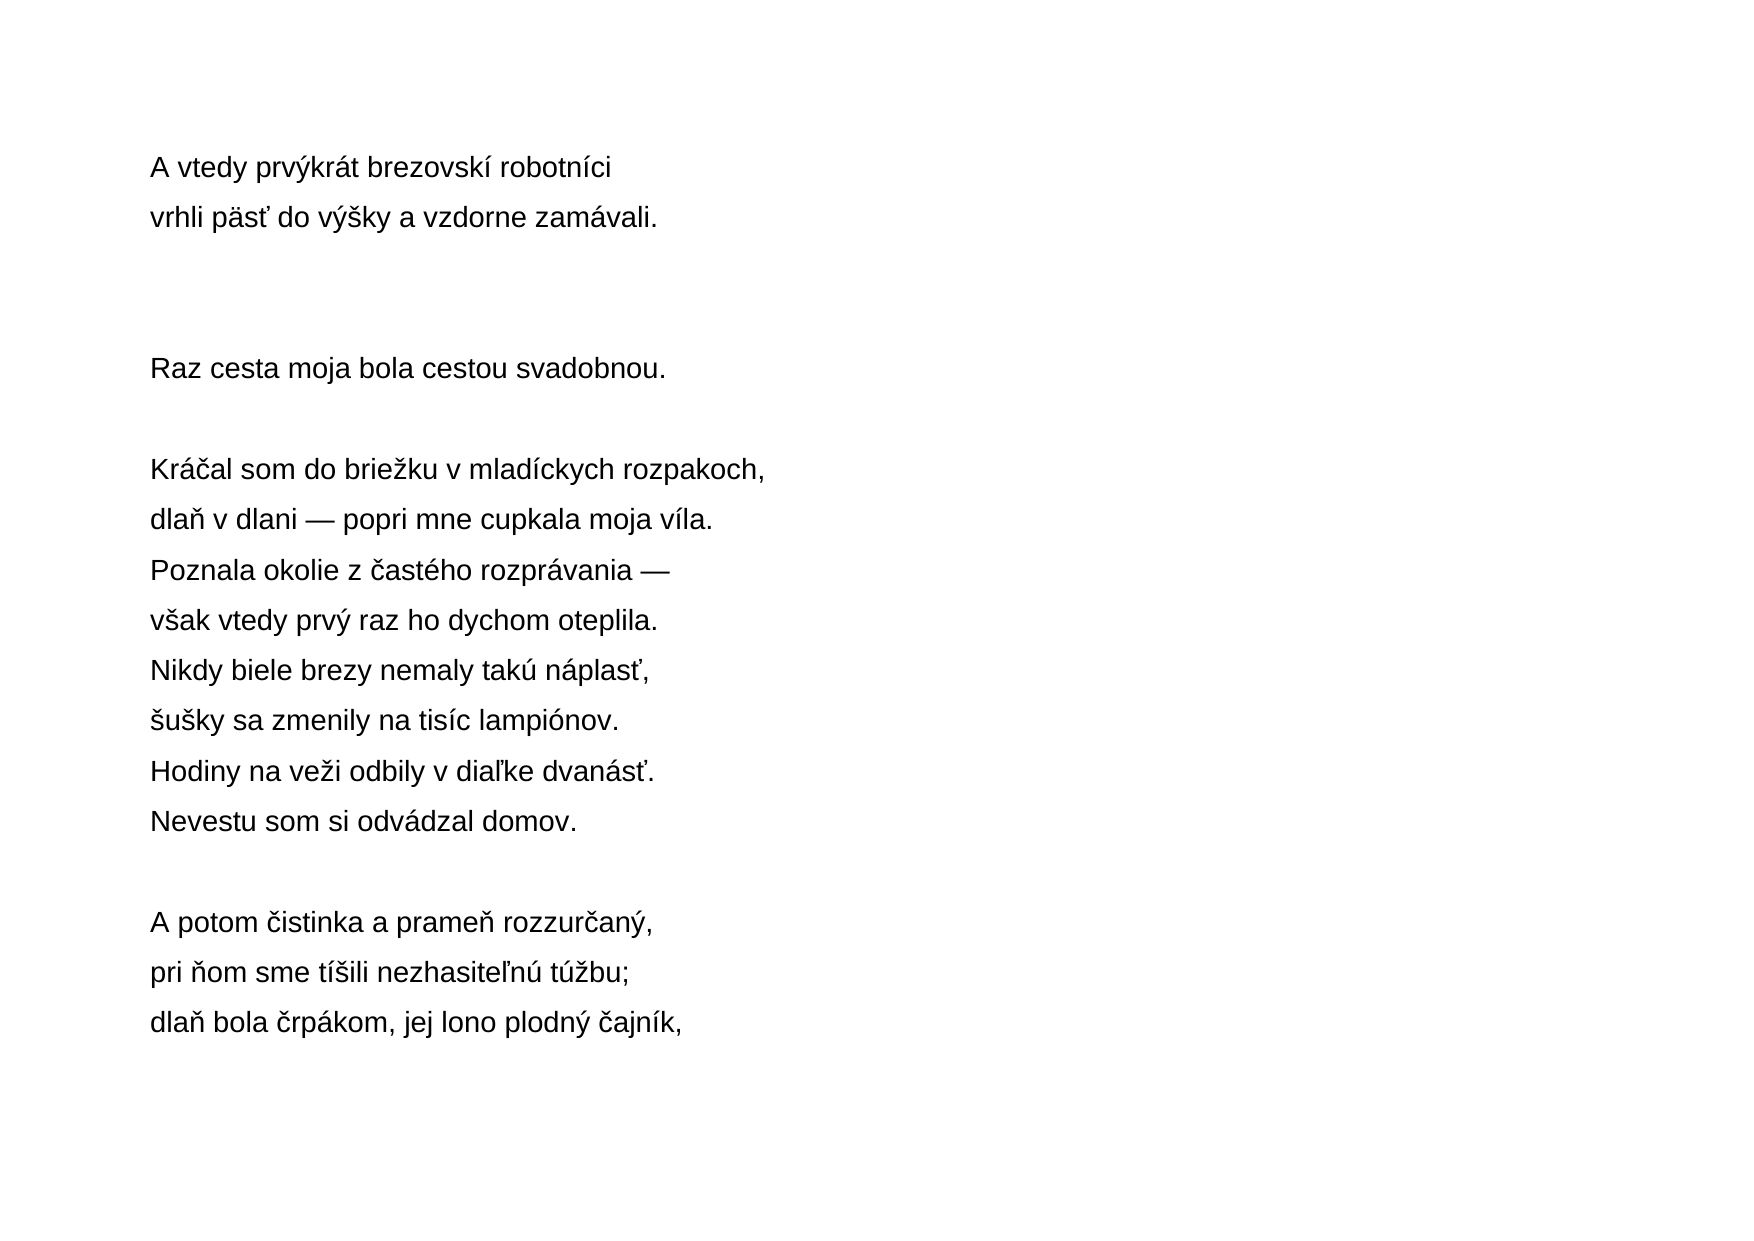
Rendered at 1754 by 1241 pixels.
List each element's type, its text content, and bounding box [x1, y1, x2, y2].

text však vtedy prvý raz ho dychom oteplila. [150, 603, 1243, 636]
text A vtedy prvýkrát brezovskí robotníci [150, 150, 1243, 183]
text Poznala okolie z častého rozprávania — [150, 552, 1243, 586]
text Raz cesta moja bola cestou svadobnou. [150, 351, 1243, 385]
text šušky sa zmenily na tisíc lampiónov. [150, 703, 1243, 737]
text A potom čistinka a prameň rozzurčaný, [150, 905, 1243, 938]
text dlaň v dlani — popri mne cupkala moja víla. [150, 502, 1243, 536]
text Hodiny na veži odbily v diaľke dvanásť. [150, 754, 1243, 787]
text Nevestu som si odvádzal domov. [150, 804, 1243, 838]
text Kráčal som do briežku v mladíckych rozpakoch, [150, 452, 1243, 485]
text vrhli päsť do výšky a vzdorne zamávali. [150, 200, 1243, 234]
text pri ňom sme tíšili nezhasiteľnú túžbu; [150, 955, 1243, 988]
text Nikdy biele brezy nemaly takú náplasť, [150, 653, 1243, 687]
text dlaň bola črpákom, jej lono plodný čajník, [150, 1005, 1243, 1039]
